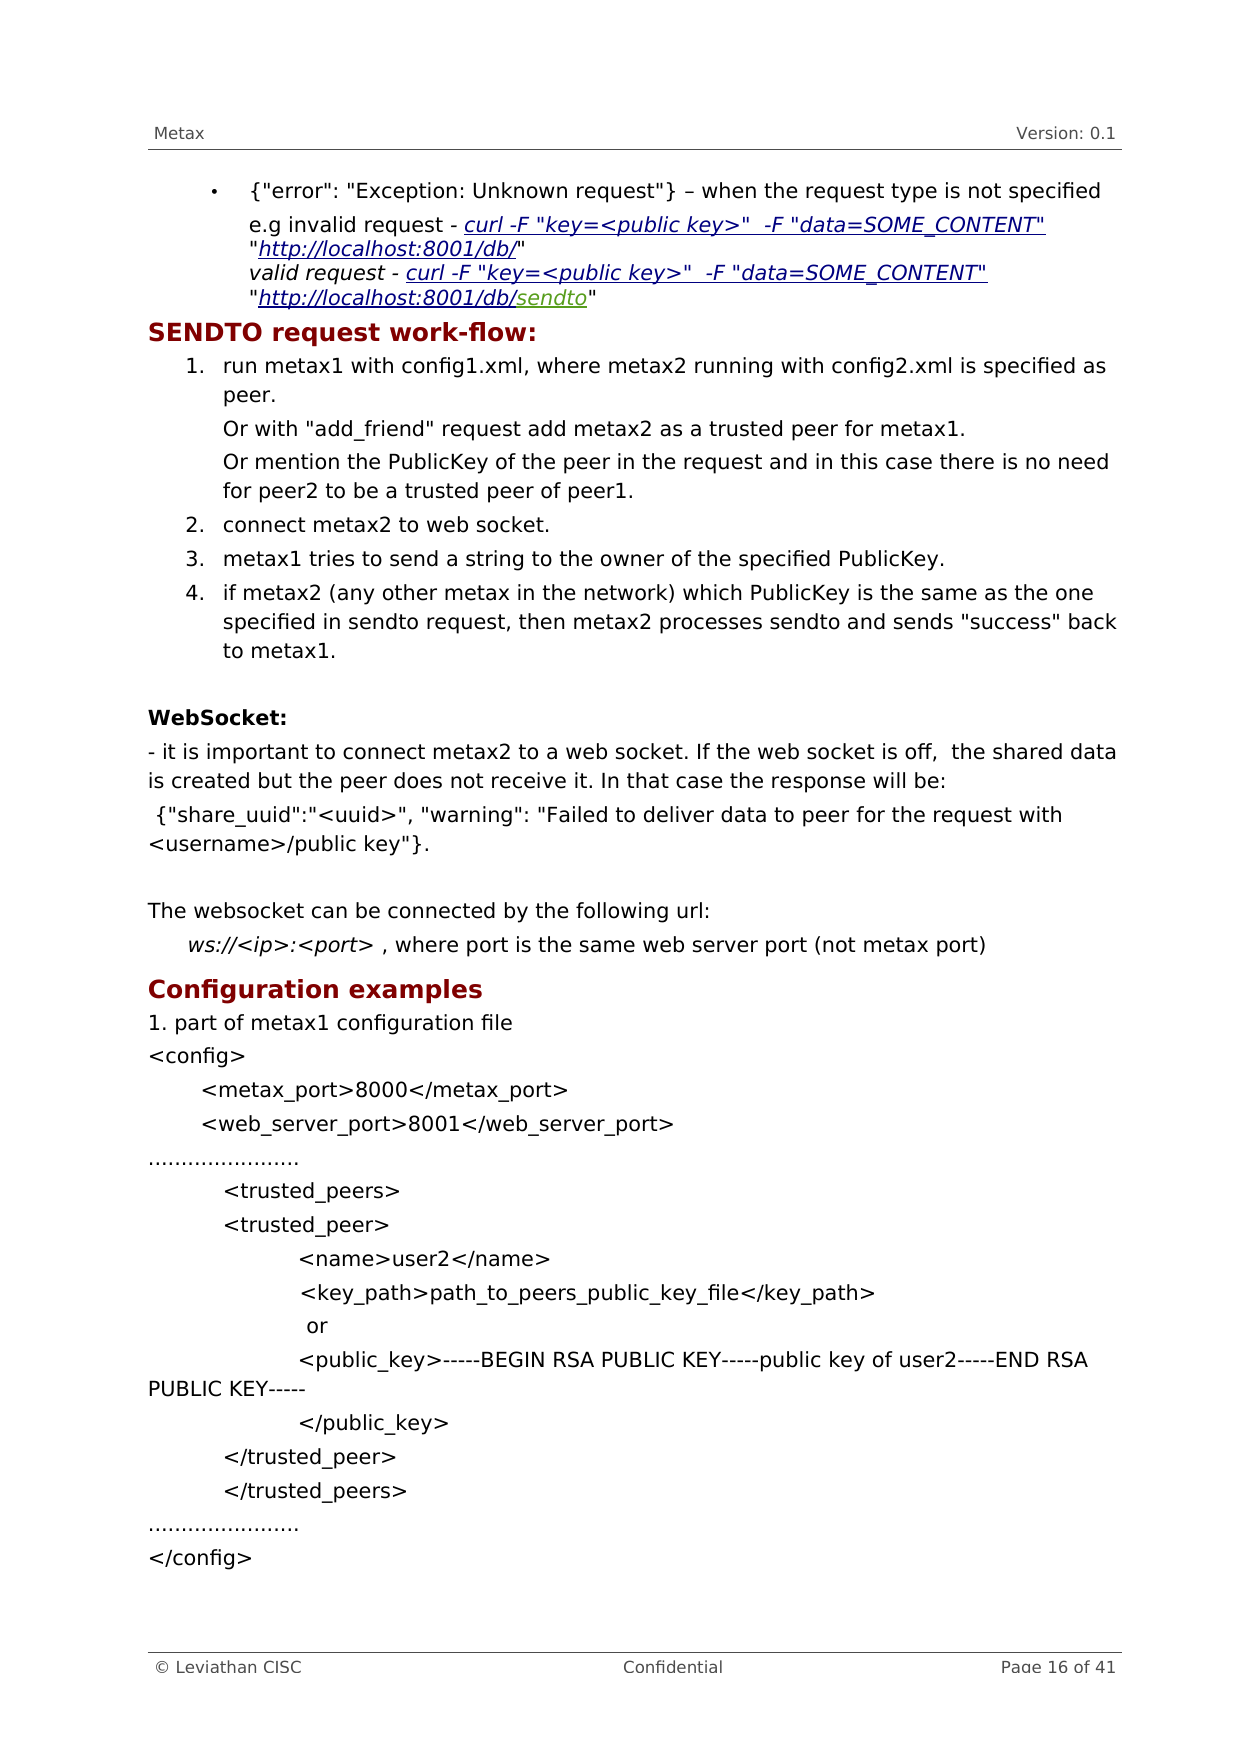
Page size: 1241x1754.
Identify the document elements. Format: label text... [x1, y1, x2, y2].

text The websocket can be connected by the following url: [148, 899, 1122, 924]
subtitle SENDTO request work-flow: [148, 319, 1122, 348]
text 1. part of metax1 configuration file [148, 1011, 1122, 1035]
text ws://<ip>:<port> , where port is the same web server port (not metax port) [148, 933, 1122, 957]
list {"error": "Exception: Unknown request"} – when the request type is not specified [211, 179, 1122, 203]
list Or with "add_friend" request add metax2 as a trusted peer for metax1. [185, 417, 1122, 441]
text <metax_port>8000</metax_port> [148, 1078, 1122, 1103]
text <key_path>path_to_peers_public_key_file</key_path> [148, 1281, 1122, 1305]
text - it is important to connect metax2 to a web socket. If the web socket is off, the shared data is created but the peer does not receive it. In that case the response will be: [148, 740, 1122, 793]
text <trusted_peers> [148, 1179, 1122, 1204]
list if metax2 (any other metax in the network) which PublicKey is the same as the one specified in sendto request, then metax2 processes sendto and sends "success" back to metax1. [185, 581, 1122, 663]
list run metax1 with config1.xml, where metax2 running with config2.xml is specified as peer. [185, 354, 1122, 407]
list connect metax2 to web socket. [185, 513, 1122, 537]
text </public_key> [148, 1411, 1122, 1435]
text </trusted_peers> [148, 1479, 1122, 1503]
text ....................... [148, 1512, 1122, 1537]
subtitle Configuration examples [148, 976, 1122, 1005]
list Or mention the PublicKey of the peer in the request and in this case there is no need for peer2 to be a trusted peer of peer1. [185, 450, 1122, 504]
text ....................... [148, 1146, 1122, 1170]
list valid request - curl -F "key=<public key>" -F "data=SOME_CONTENT" "http://localhost:8001/db/sendto" [211, 261, 1122, 310]
text WebSocket: [148, 706, 1122, 731]
list e.g invalid request - curl -F "key=<public key>" -F "data=SOME_CONTENT" "http://localhost:8001/db/" [211, 213, 1122, 261]
text or [148, 1314, 1122, 1339]
text <trusted_peer> [148, 1213, 1122, 1238]
text </config> [148, 1546, 1122, 1570]
text <name>user2</name> [148, 1247, 1122, 1271]
list metax1 tries to send a string to the owner of the specified PublicKey. [185, 547, 1122, 571]
text <public_key>-----BEGIN RSA PUBLIC KEY-----public key of user2-----END RSA PUBLIC KEY----- [148, 1348, 1122, 1402]
text <config> [148, 1044, 1122, 1069]
text </trusted_peer> [148, 1445, 1122, 1469]
text {"share_uuid":"<uuid>", "warning": "Failed to deliver data to peer for the request with <username>/public key"}. [148, 803, 1122, 856]
text <web_server_port>8001</web_server_port> [148, 1112, 1122, 1136]
